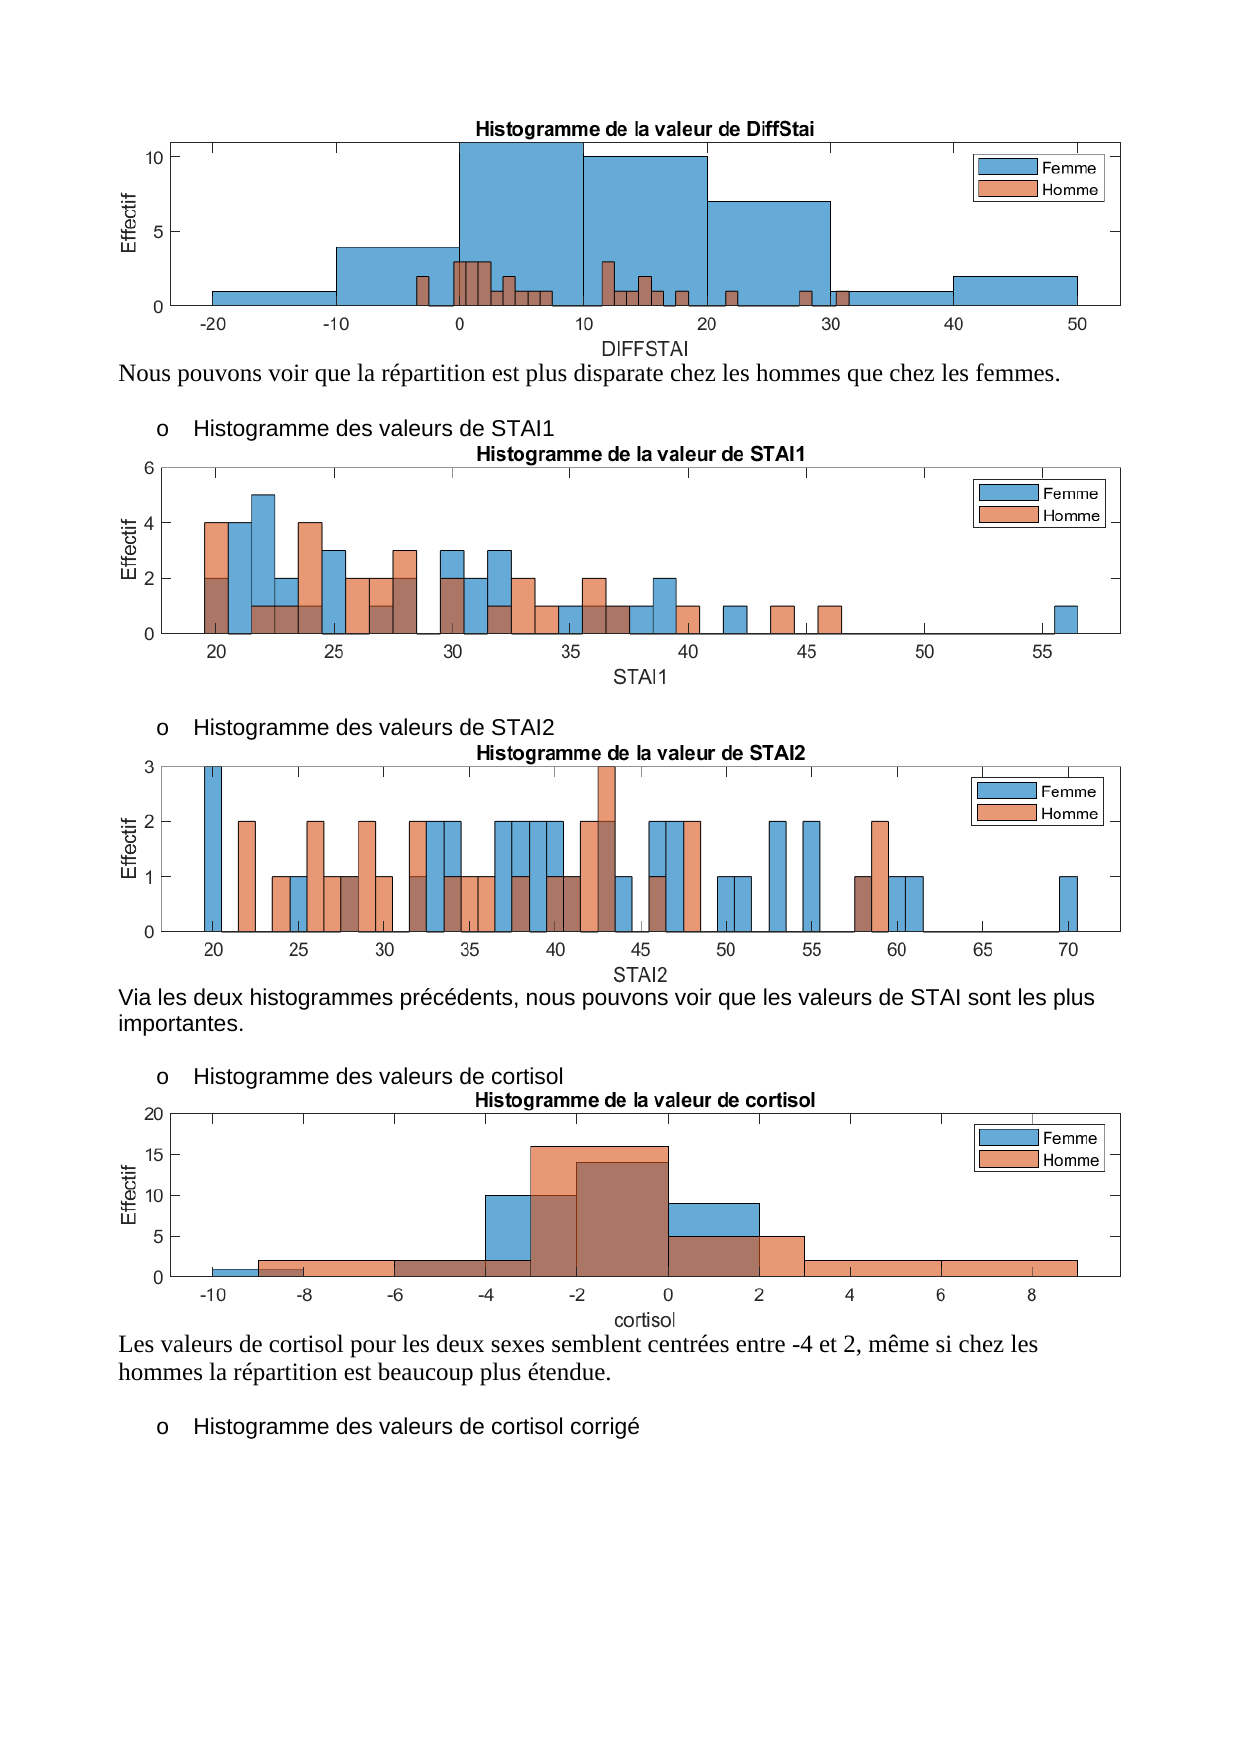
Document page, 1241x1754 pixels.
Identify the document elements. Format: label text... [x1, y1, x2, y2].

text Nous pouvons voir que la répartition est plus disparate chez les hommes que chez les femmes. [118, 358, 1122, 386]
list Histogramme des valeurs de cortisol corrigé [156, 1413, 1122, 1441]
list Histogramme des valeurs de STAI2 [156, 714, 1122, 742]
list Histogramme des valeurs de STAI1 [156, 415, 1122, 443]
text Les valeurs de cortisol pour les deux sexes semblent centrées entre -4 et 2, même si chez les hommes la répartition est beaucoup plus étendue. [118, 1329, 1122, 1386]
text Via les deux histogrammes précédents, nous pouvons voir que les valeurs de STAI sont les plus importantes. [118, 984, 1122, 1036]
list Histogramme des valeurs de cortisol [156, 1063, 1122, 1091]
